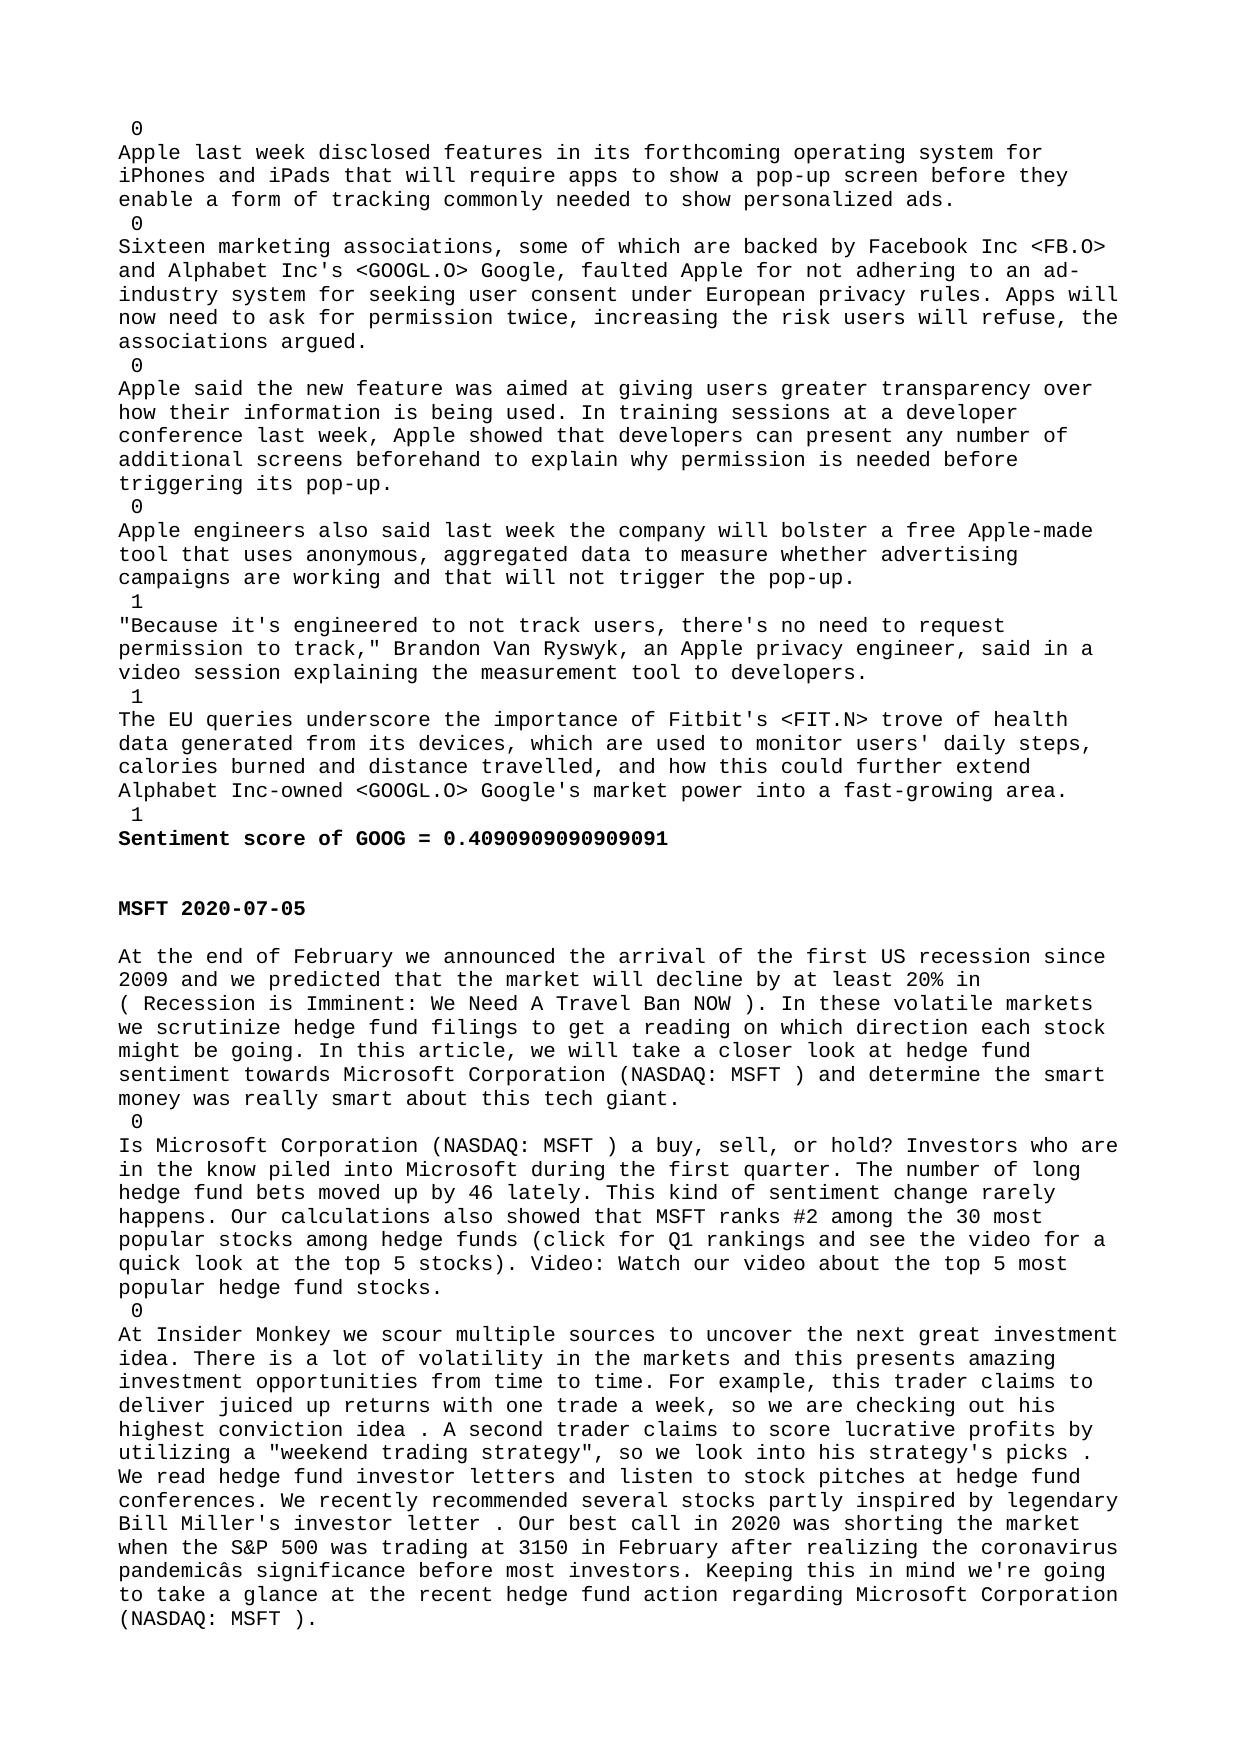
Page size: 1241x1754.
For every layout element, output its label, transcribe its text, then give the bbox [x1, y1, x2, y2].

text 1 [118, 804, 1122, 827]
text Sixteen marketing associations, some of which are backed by Facebook Inc <FB.O> and Alphabet Inc's <GOOGL.O> Google, faulted Apple for not adhering to an ad-industry system for seeking user consent under European privacy rules. Apps will now need to ask for permission twice, increasing the risk users will refuse, the associations argued. [118, 236, 1122, 354]
text At Insider Monkey we scour multiple sources to uncover the next great investment idea. There is a lot of volatility in the markets and this presents amazing investment opportunities from time to time. For example, this trader claims to deliver juiced up returns with one trade a week, so we are checking out his highest conviction idea . A second trader claims to score lucrative profits by utilizing a "weekend trading strategy", so we look into his strategy's picks . We read hedge fund investor letters and listen to stock pitches at hedge fund conferences. We recently recommended several stocks partly inspired by legendary Bill Miller's investor letter . Our best call in 2020 was shorting the market when the S&P 500 was trading at 3150 in February after realizing the coronavirus pandemicâs significance before most investors. Keeping this in mind we're going to take a glance at the recent hedge fund action regarding Microsoft Corporation (NASDAQ: MSFT ). [118, 1324, 1122, 1631]
text Apple engineers also said last week the company will bolster a free Apple-made tool that uses anonymous, aggregated data to measure whether advertising campaigns are working and that will not trigger the pop-up. [118, 520, 1122, 591]
text MSFT 2020-07-05 [118, 898, 1122, 922]
text 1 [118, 686, 1122, 709]
text 0 [118, 354, 1122, 378]
text At the end of February we announced the arrival of the first US recession since 2009 and we predicted that the market will decline by at least 20% in ( Recession is Imminent: We Need A Travel Ban NOW ). In these volatile markets we scrutinize hedge fund filings to get a reading on which direction each stock might be going. In this article, we will take a closer look at hedge fund sentiment towards Microsoft Corporation (NASDAQ: MSFT ) and determine the smart money was really smart about this tech giant. [118, 946, 1122, 1111]
text "Because it's engineered to not track users, there's no need to request permission to track," Brandon Van Ryswyk, an Apple privacy engineer, said in a video session explaining the measurement tool to developers. [118, 615, 1122, 686]
text 1 [118, 591, 1122, 615]
text 0 [118, 1300, 1122, 1324]
text Sentiment score of GOOG = 0.4090909090909091 [118, 827, 1122, 851]
text 0 [118, 1111, 1122, 1135]
text Is Microsoft Corporation (NASDAQ: MSFT ) a buy, sell, or hold? Investors who are in the know piled into Microsoft during the first quarter. The number of long hedge fund bets moved up by 46 lately. This kind of sentiment change rarely happens. Our calculations also showed that MSFT ranks #2 among the 30 most popular stocks among hedge funds (click for Q1 rankings and see the video for a quick look at the top 5 stocks). Video: Watch our video about the top 5 most popular hedge fund stocks. [118, 1135, 1122, 1300]
text 0 [118, 496, 1122, 520]
text 0 [118, 213, 1122, 236]
text 0 [118, 118, 1122, 142]
text Apple last week disclosed features in its forthcoming operating system for iPhones and iPads that will require apps to show a pop-up screen before they enable a form of tracking commonly needed to show personalized ads. [118, 142, 1122, 213]
text Apple said the new feature was aimed at giving users greater transparency over how their information is being used. In training sessions at a developer conference last week, Apple showed that developers can present any number of additional screens beforehand to explain why permission is needed before triggering its pop-up. [118, 378, 1122, 496]
text The EU queries underscore the importance of Fitbit's <FIT.N> trove of health data generated from its devices, which are used to monitor users' daily steps, calories burned and distance travelled, and how this could further extend Alphabet Inc-owned <GOOGL.O> Google's market power into a fast-growing area. [118, 709, 1122, 804]
